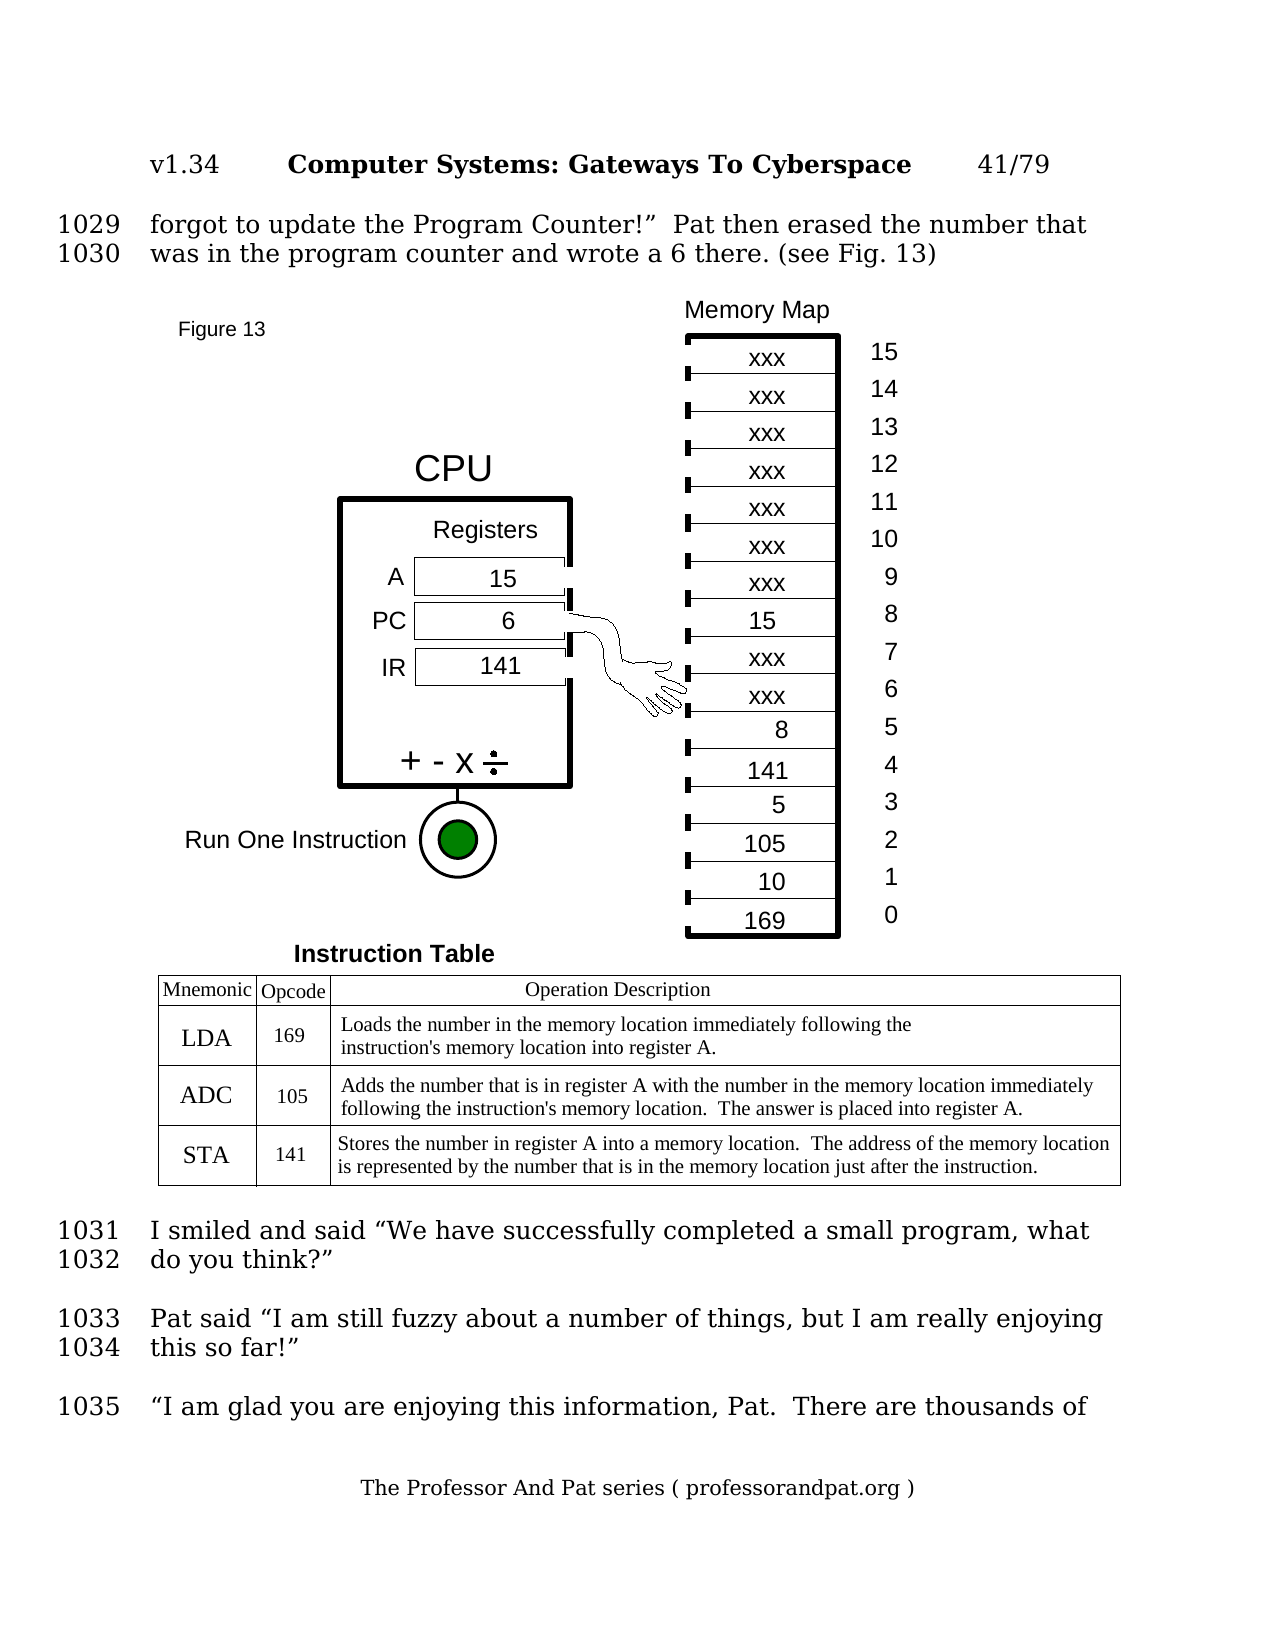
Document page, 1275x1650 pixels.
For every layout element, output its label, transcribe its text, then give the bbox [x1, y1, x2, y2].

text “I am glad you are enjoying this information, Pat. There are thousands of [150, 1392, 1125, 1421]
text I smiled and said “We have successfully completed a small program, what do you think?” [150, 1216, 1125, 1275]
text Pat said “I am still fuzzy about a number of things, but I am really enjoying this so far!” [150, 1304, 1125, 1363]
text forgot to update the Program Counter!” Pat then erased the number that was in the program counter and wrote a 6 there. (see Fig. 13) [150, 210, 1125, 268]
